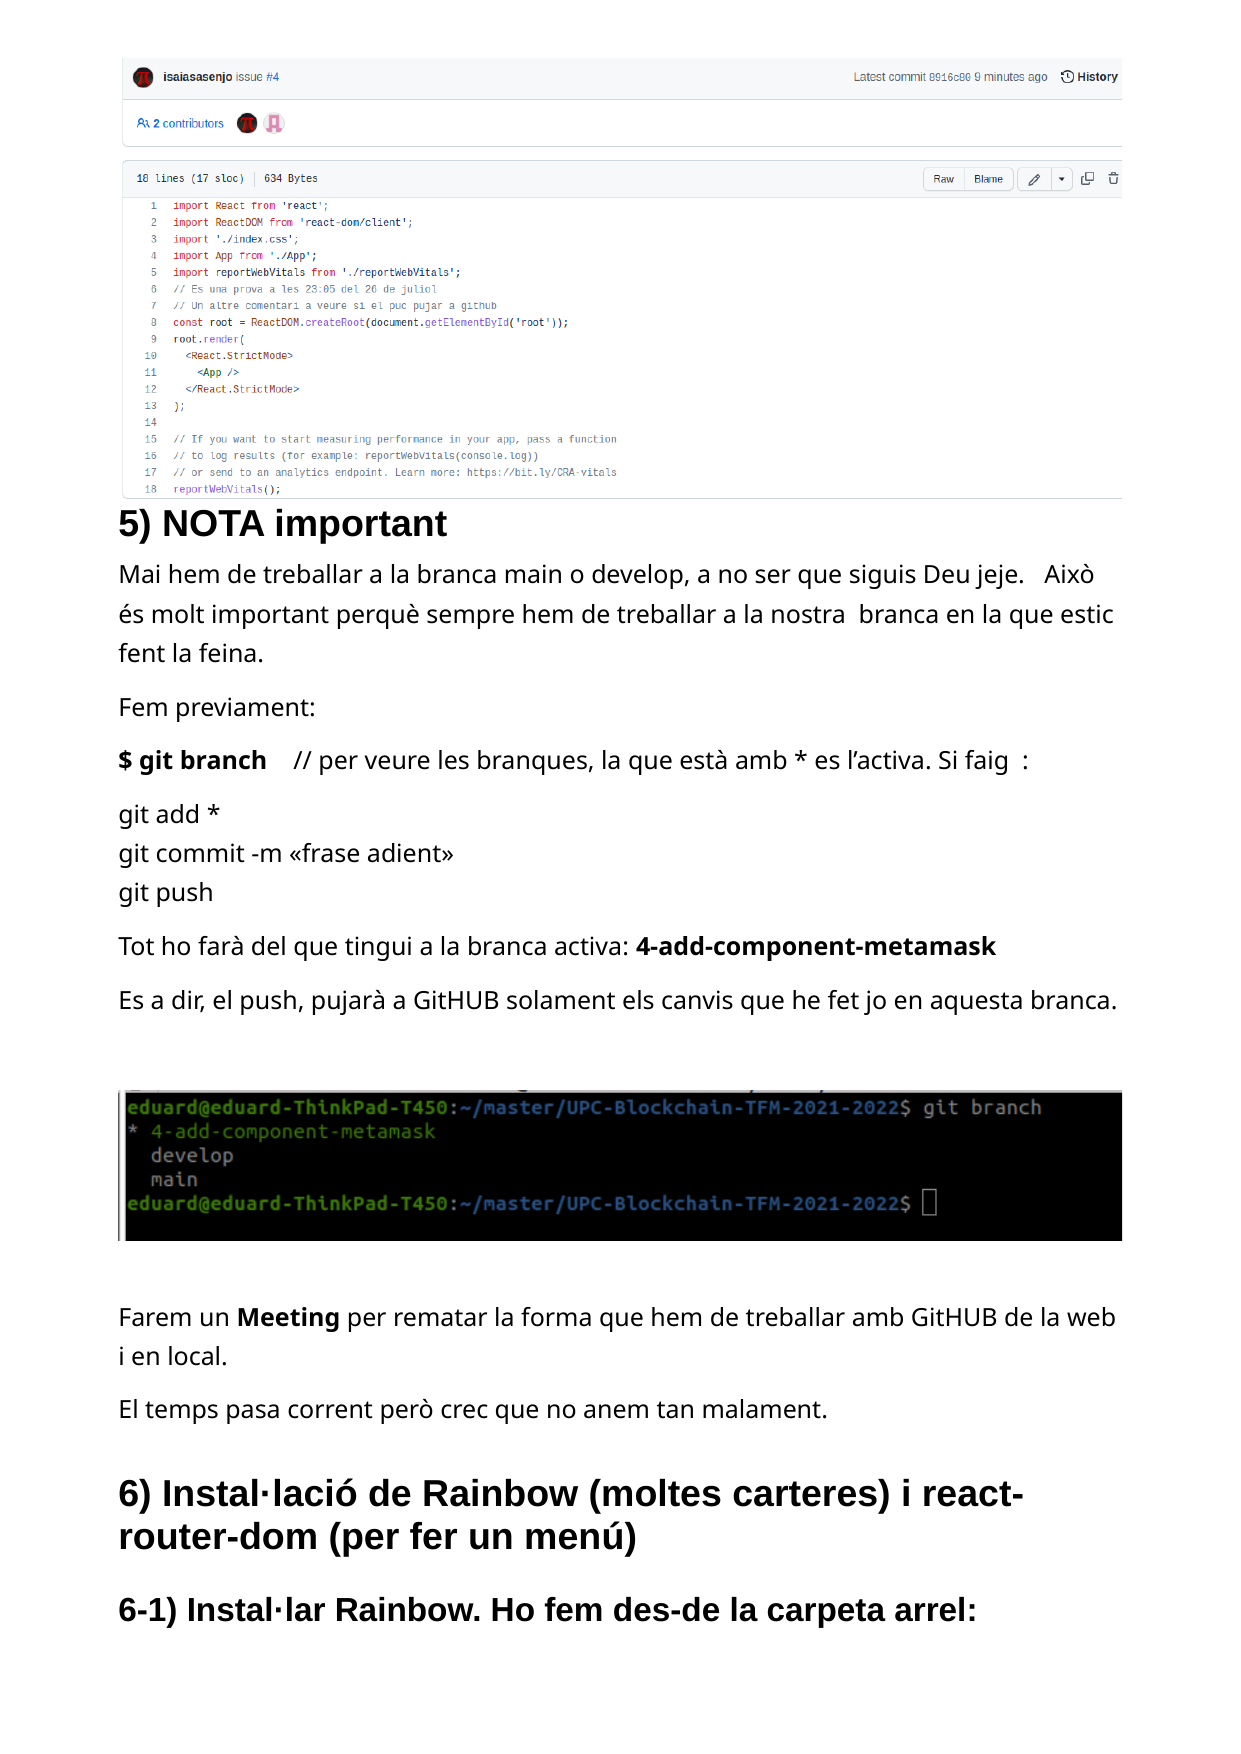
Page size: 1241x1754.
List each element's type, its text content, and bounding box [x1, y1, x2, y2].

picture [118, 1090, 1123, 1241]
picture [118, 58, 1123, 502]
text Farem un Meeting per rematar la forma que hem de treballar amb GitHUB de la web i en local. [118, 1299, 1122, 1372]
subtitle 6) Instal·lació de Rainbow (moltes carteres) i react-router-dom (per fer un menú) [118, 1471, 1122, 1557]
text El temps pasa corrent però crec que no anem tan malament. [118, 1392, 1122, 1426]
text git add * git commit -m «frase adient» git push [118, 797, 1122, 909]
text Tot ho farà del que tingui a la branca activa: 4-add-component-metamask [118, 929, 1122, 963]
text Fem previament: [118, 689, 1122, 723]
text Mai hem de treballar a la branca main o develop, a no ser que siguis Deu jeje. Això és molt important perquè sempre hem de treballar a la nostra branca en la que estic fent la feina. [118, 557, 1122, 669]
subtitle 6-1) Instal·lar Rainbow. Ho fem des-de la carpeta arrel: [118, 1590, 1122, 1629]
subtitle 5) NOTA important [118, 502, 1122, 544]
text $ git branch // per veure les branques, la que està amb * es l’activa. Si faig : [118, 743, 1122, 777]
text Es a dir, el push, pujarà a GitHUB solament els canvis que he fet jo en aquesta branca. [118, 982, 1122, 1017]
